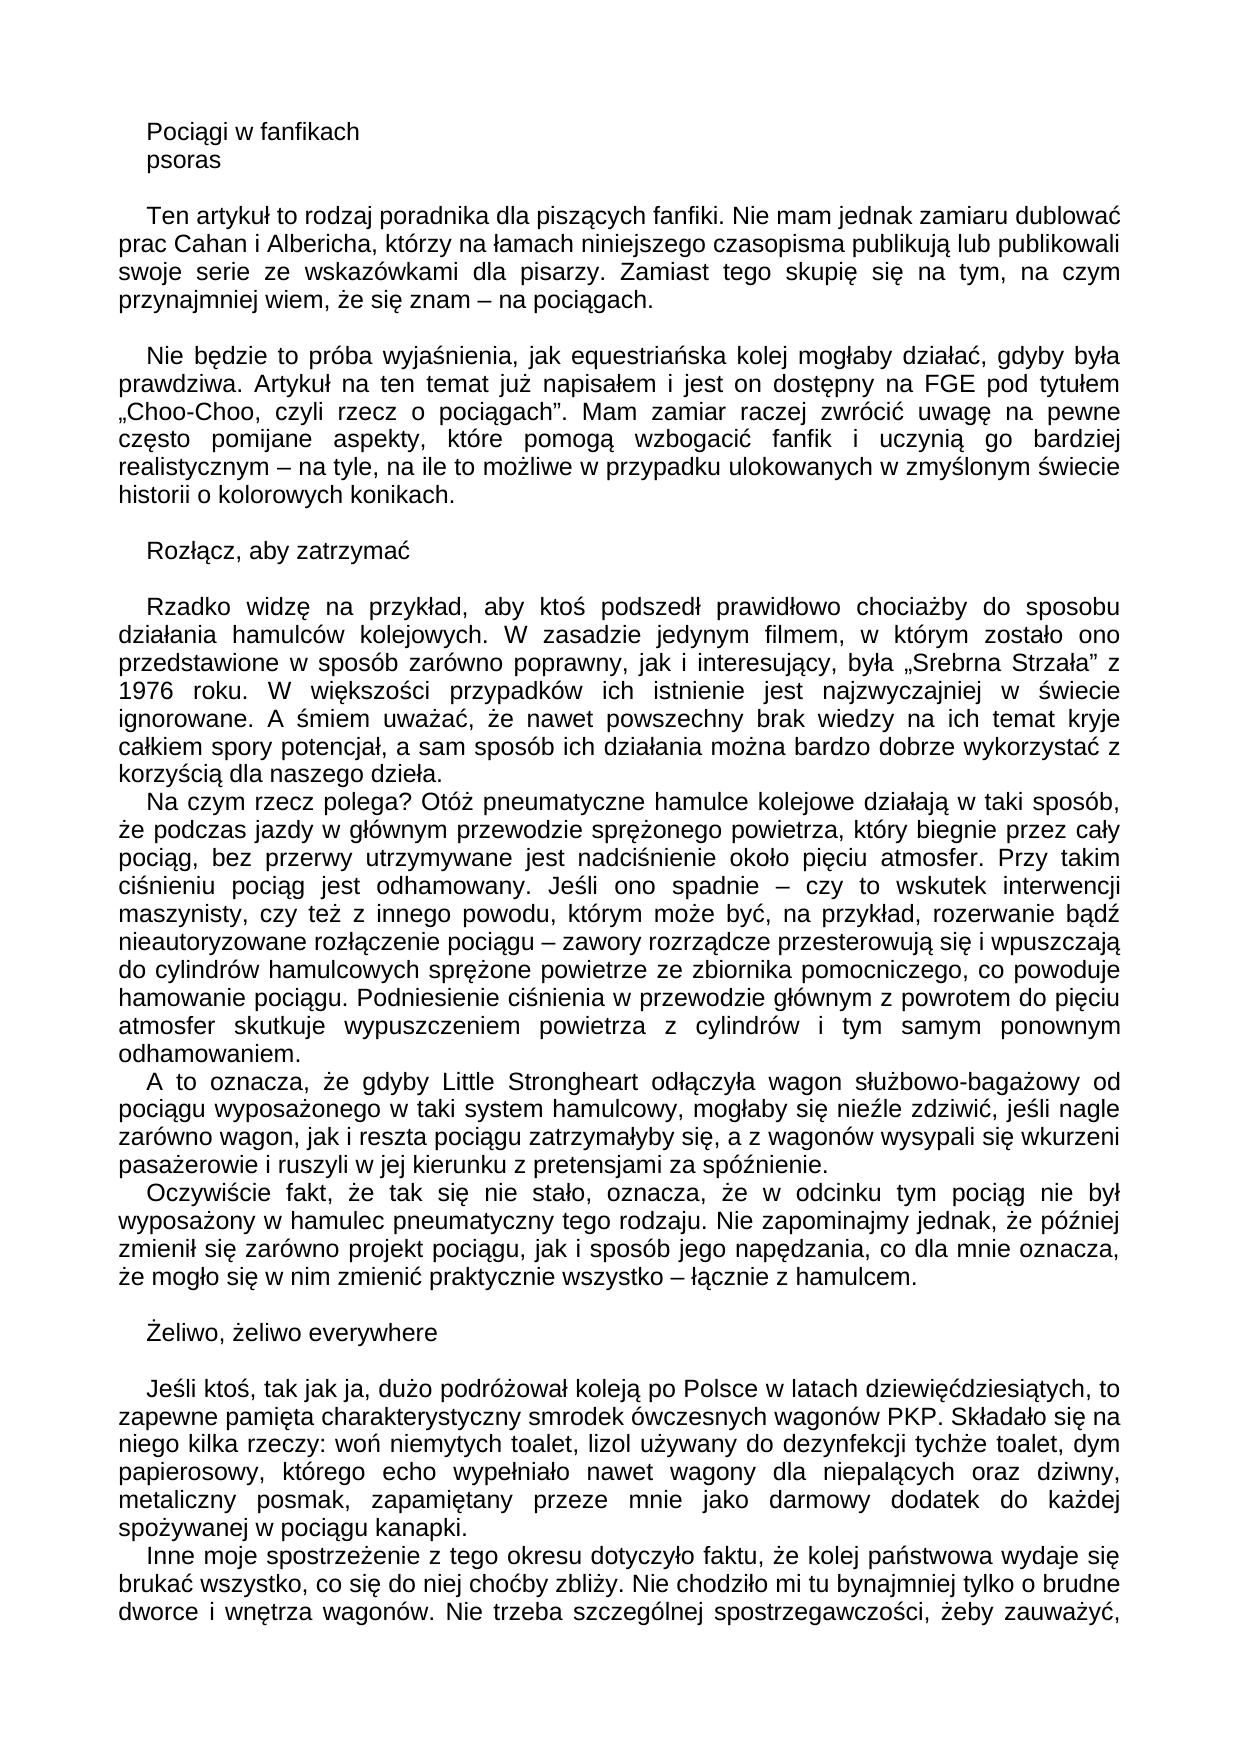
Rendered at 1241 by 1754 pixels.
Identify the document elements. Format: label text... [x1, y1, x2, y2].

text Nie będzie to próba wyjaśnienia, jak equestriańska kolej mogłaby działać, gdyby była prawdziwa. Artykuł na ten temat już napisałem i jest on dostępny na FGE pod tytułem „Choo-Choo, czyli rzecz o pociągach”. Mam zamiar raczej zwrócić uwagę na pewne często pomijane aspekty, które pomogą wzbogacić fanfik i uczynią go bardziej realistycznym – na tyle, na ile to możliwe w przypadku ulokowanych w zmyślonym świecie historii o kolorowych konikach. [118, 341, 1122, 509]
text psoras [118, 146, 1122, 174]
text Ten artykuł to rodzaj poradnika dla piszących fanfiki. Nie mam jednak zamiaru dublować prac Cahan i Albericha, którzy na łamach niniejszego czasopisma publikują lub publikowali swoje serie ze wskazówkami dla pisarzy. Zamiast tego skupię się na tym, na czym przynajmniej wiem, że się znam – na pociągach. [118, 202, 1122, 313]
text Pociągi w fanfikach [118, 118, 1122, 146]
text Na czym rzecz polega? Otóż pneumatyczne hamulce kolejowe działają w taki sposób, że podczas jazdy w głównym przewodzie sprężonego powietrza, który biegnie przez cały pociąg, bez przerwy utrzymywane jest nadciśnienie około pięciu atmosfer. Przy takim ciśnieniu pociąg jest odhamowany. Jeśli ono spadnie – czy to wskutek interwencji maszynisty, czy też z innego powodu, którym może być, na przykład, rozerwanie bądź nieautoryzowane rozłączenie pociągu – zawory rozrządcze przesterowują się i wpuszczają do cylindrów hamulcowych sprężone powietrze ze zbiornika pomocniczego, co powoduje hamowanie pociągu. Podniesienie ciśnienia w przewodzie głównym z powrotem do pięciu atmosfer skutkuje wypuszczeniem powietrza z cylindrów i tym samym ponownym odhamowaniem. [118, 788, 1122, 1067]
text Inne moje spostrzeżenie z tego okresu dotyczyło faktu, że kolej państwowa wydaje się brukać wszystko, co się do niej choćby zbliży. Nie chodziło mi tu bynajmniej tylko o brudne dworce i wnętrza wagonów. Nie trzeba szczególnej spostrzegawczości, żeby zauważyć, [118, 1542, 1122, 1626]
text Oczywiście fakt, że tak się nie stało, oznacza, że w odcinku tym pociąg nie był wyposażony w hamulec pneumatyczny tego rodzaju. Nie zapominajmy jednak, że później zmienił się zarówno projekt pociągu, jak i sposób jego napędzania, co dla mnie oznacza, że mogło się w nim zmienić praktycznie wszystko – łącznie z hamulcem. [118, 1179, 1122, 1291]
text Rzadko widzę na przykład, aby ktoś podszedł prawidłowo chociażby do sposobu działania hamulców kolejowych. W zasadzie jedynym filmem, w którym zostało ono przedstawione w sposób zarówno poprawny, jak i interesujący, była „Srebrna Strzała” z 1976 roku. W większości przypadków ich istnienie jest najzwyczajniej w świecie ignorowane. A śmiem uważać, że nawet powszechny brak wiedzy na ich temat kryje całkiem spory potencjał, a sam sposób ich działania można bardzo dobrze wykorzystać z korzyścią dla naszego dzieła. [118, 593, 1122, 788]
text Jeśli ktoś, tak jak ja, dużo podróżował koleją po Polsce w latach dziewięćdziesiątych, to zapewne pamięta charakterystyczny smrodek ówczesnych wagonów PKP. Składało się na niego kilka rzeczy: woń niemytych toalet, lizol używany do dezynfekcji tychże toalet, dym papierosowy, którego echo wypełniało nawet wagony dla niepalących oraz dziwny, metaliczny posmak, zapamiętany przeze mnie jako darmowy dodatek do każdej spożywanej w pociągu kanapki. [118, 1374, 1122, 1542]
text A to oznacza, że gdyby Little Strongheart odłączyła wagon służbowo-bagażowy od pociągu wyposażonego w taki system hamulcowy, mogłaby się nieźle zdziwić, jeśli nagle zarówno wagon, jak i reszta pociągu zatrzymałyby się, a z wagonów wysypali się wkurzeni pasażerowie i ruszyli w jej kierunku z pretensjami za spóźnienie. [118, 1067, 1122, 1179]
text Rozłącz, aby zatrzymać [118, 537, 1122, 565]
text Żeliwo, żeliwo everywhere [118, 1318, 1122, 1346]
